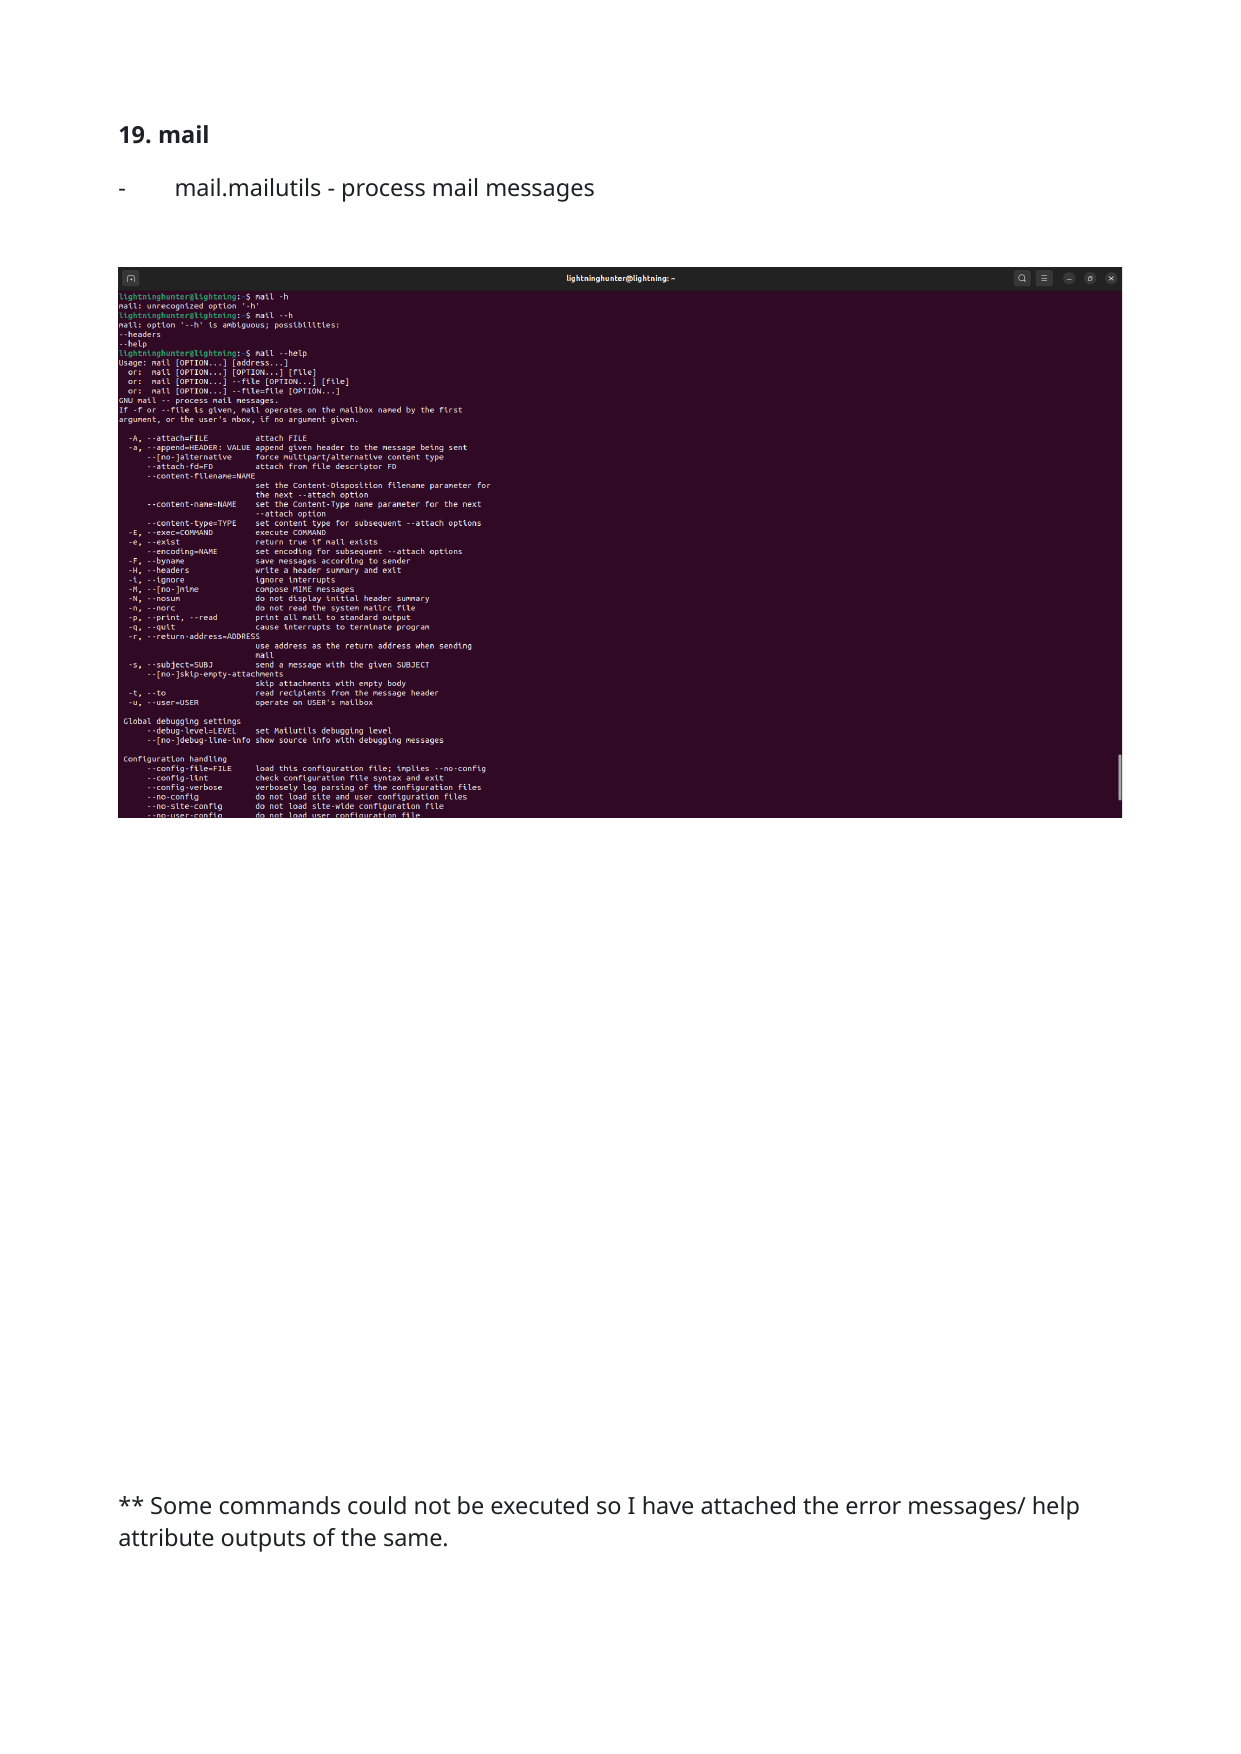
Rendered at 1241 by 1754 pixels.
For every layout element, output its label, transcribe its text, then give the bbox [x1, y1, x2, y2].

picture [118, 267, 1123, 818]
text - mail.mailutils - process mail messages [118, 171, 1122, 203]
text ** Some commands could not be executed so I have attached the error messages/ help attribute outputs of the same. [118, 1489, 1122, 1553]
subtitle 19. mail [118, 118, 1122, 150]
